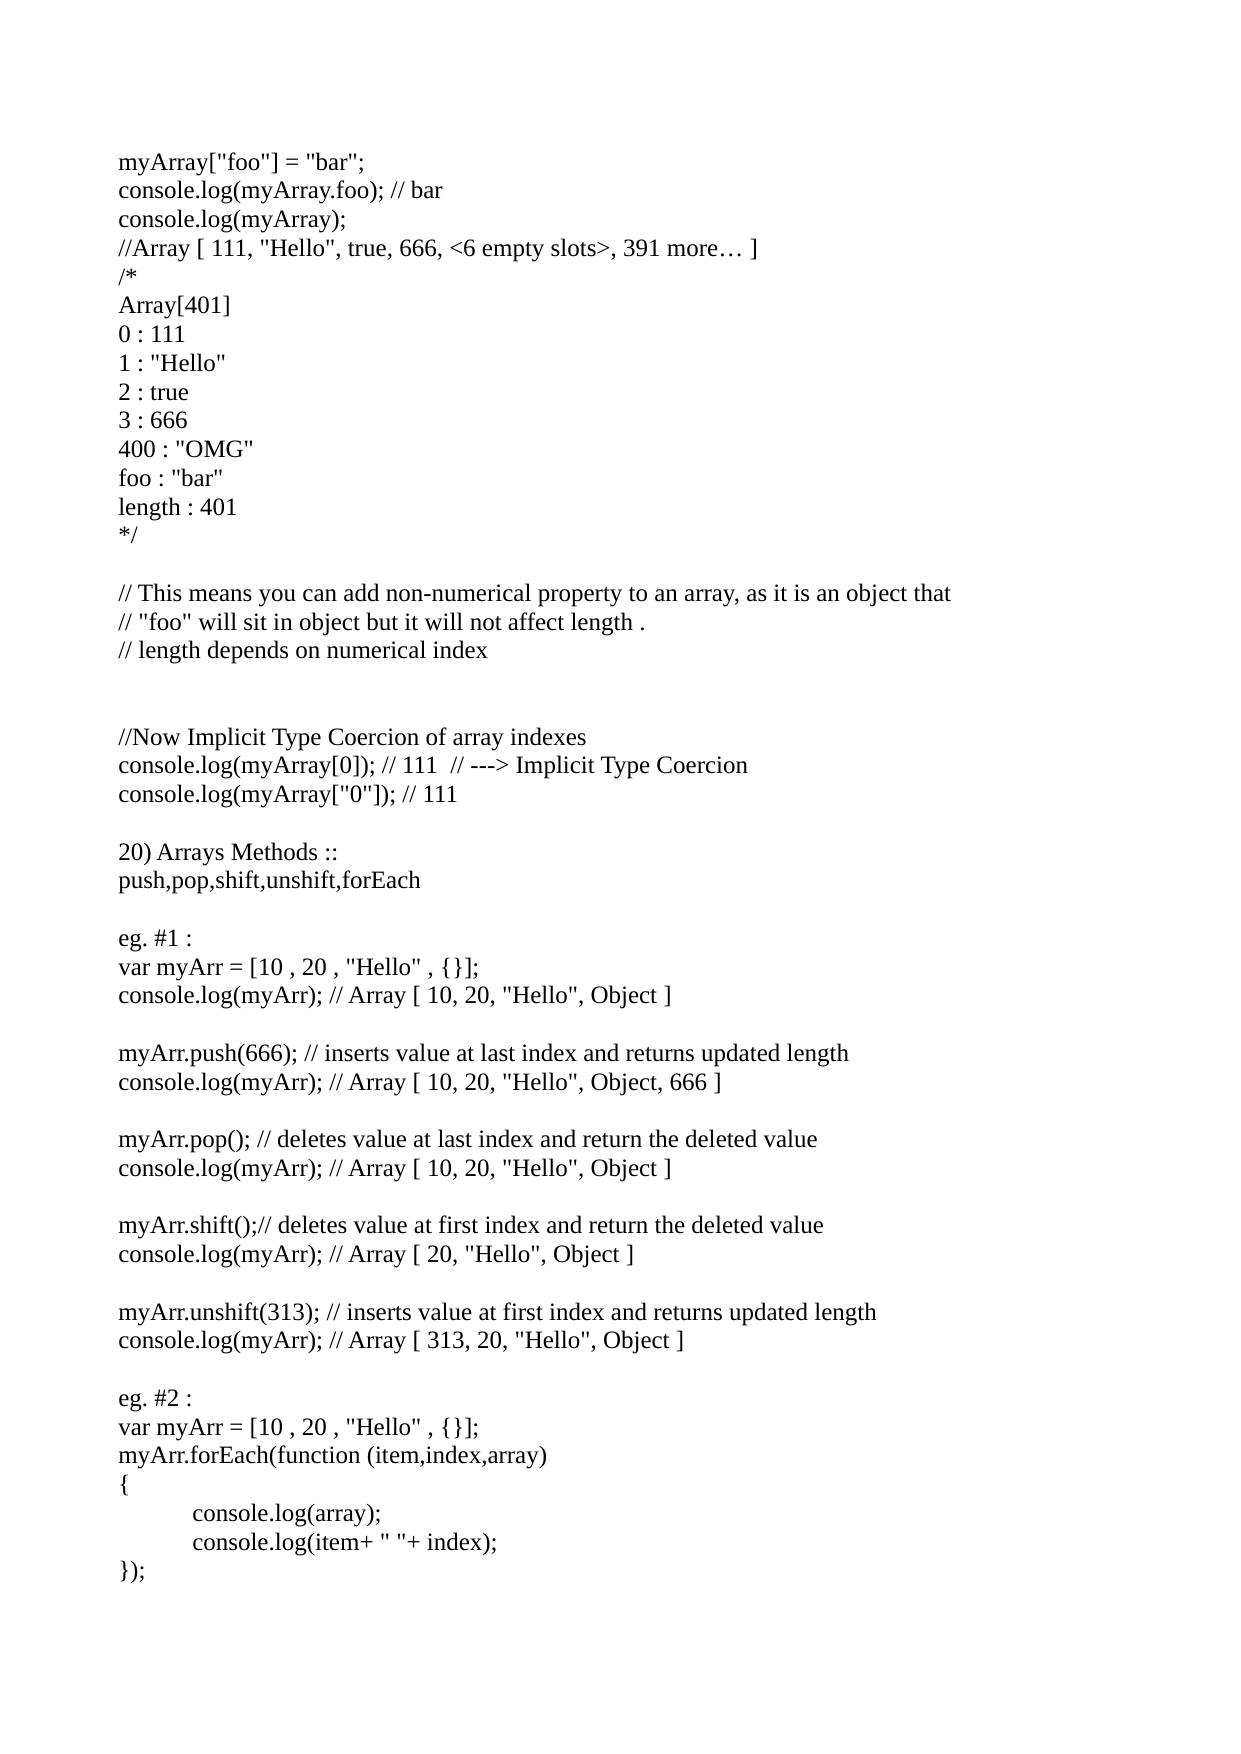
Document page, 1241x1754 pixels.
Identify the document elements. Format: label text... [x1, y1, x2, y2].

text console.log(myArray); [118, 204, 1122, 233]
text myArr.shift();// deletes value at first index and return the deleted value [118, 1211, 1122, 1239]
text 3 : 666 [118, 406, 1122, 434]
text console.log(array); [118, 1498, 1122, 1527]
text }); [118, 1556, 1122, 1613]
text myArr.unshift(313); // inserts value at first index and returns updated length [118, 1297, 1122, 1326]
text console.log(myArr); // Array [ 10, 20, "Hello", Object ] [118, 1153, 1122, 1182]
text /* [118, 262, 1122, 291]
text //Array [ 111, "Hello", true, 666, <6 empty slots>, 391 more… ] [118, 233, 1122, 262]
text myArr.forEach(function (item,index,array) [118, 1441, 1122, 1469]
text console.log(myArr); // Array [ 313, 20, "Hello", Object ] eg. #2 : var myArr = [10 , 20 , "Hello" , {}]; [118, 1326, 1122, 1441]
text */ [118, 521, 1122, 549]
text // "foo" will sit in object but it will not affect length . [118, 607, 1122, 636]
text console.log(myArr); // Array [ 10, 20, "Hello", Object ] [118, 981, 1122, 1009]
text { [118, 1469, 1122, 1498]
text 2 : true [118, 377, 1122, 406]
text myArray["foo"] = "bar"; [118, 147, 1122, 176]
text Array[401] [118, 291, 1122, 319]
text // length depends on numerical index [118, 636, 1122, 664]
text console.log(myArray[0]); // 111 // ---> Implicit Type Coercion [118, 751, 1122, 779]
text console.log(myArray["0"]); // 111 [118, 779, 1122, 808]
text console.log(myArr); // Array [ 20, "Hello", Object ] [118, 1239, 1122, 1268]
text console.log(myArr); // Array [ 10, 20, "Hello", Object, 666 ] [118, 1067, 1122, 1096]
text 20) Arrays Methods :: push,pop,shift,unshift,forEach eg. #1 : var myArr = [10 , 20 , "Hello" , {}]; [118, 837, 1122, 981]
text console.log(item+ " "+ index); [118, 1527, 1122, 1556]
text console.log(myArray.foo); // bar [118, 176, 1122, 204]
text myArr.pop(); // deletes value at last index and return the deleted value [118, 1124, 1122, 1153]
text 1 : "Hello" [118, 348, 1122, 377]
text foo : "bar" [118, 463, 1122, 492]
text 400 : "OMG" [118, 434, 1122, 463]
text myArr.push(666); // inserts value at last index and returns updated length [118, 1038, 1122, 1067]
text length : 401 [118, 492, 1122, 521]
text //Now Implicit Type Coercion of array indexes [118, 722, 1122, 751]
text 0 : 111 [118, 319, 1122, 348]
text // This means you can add non-numerical property to an array, as it is an object that [118, 578, 1122, 607]
